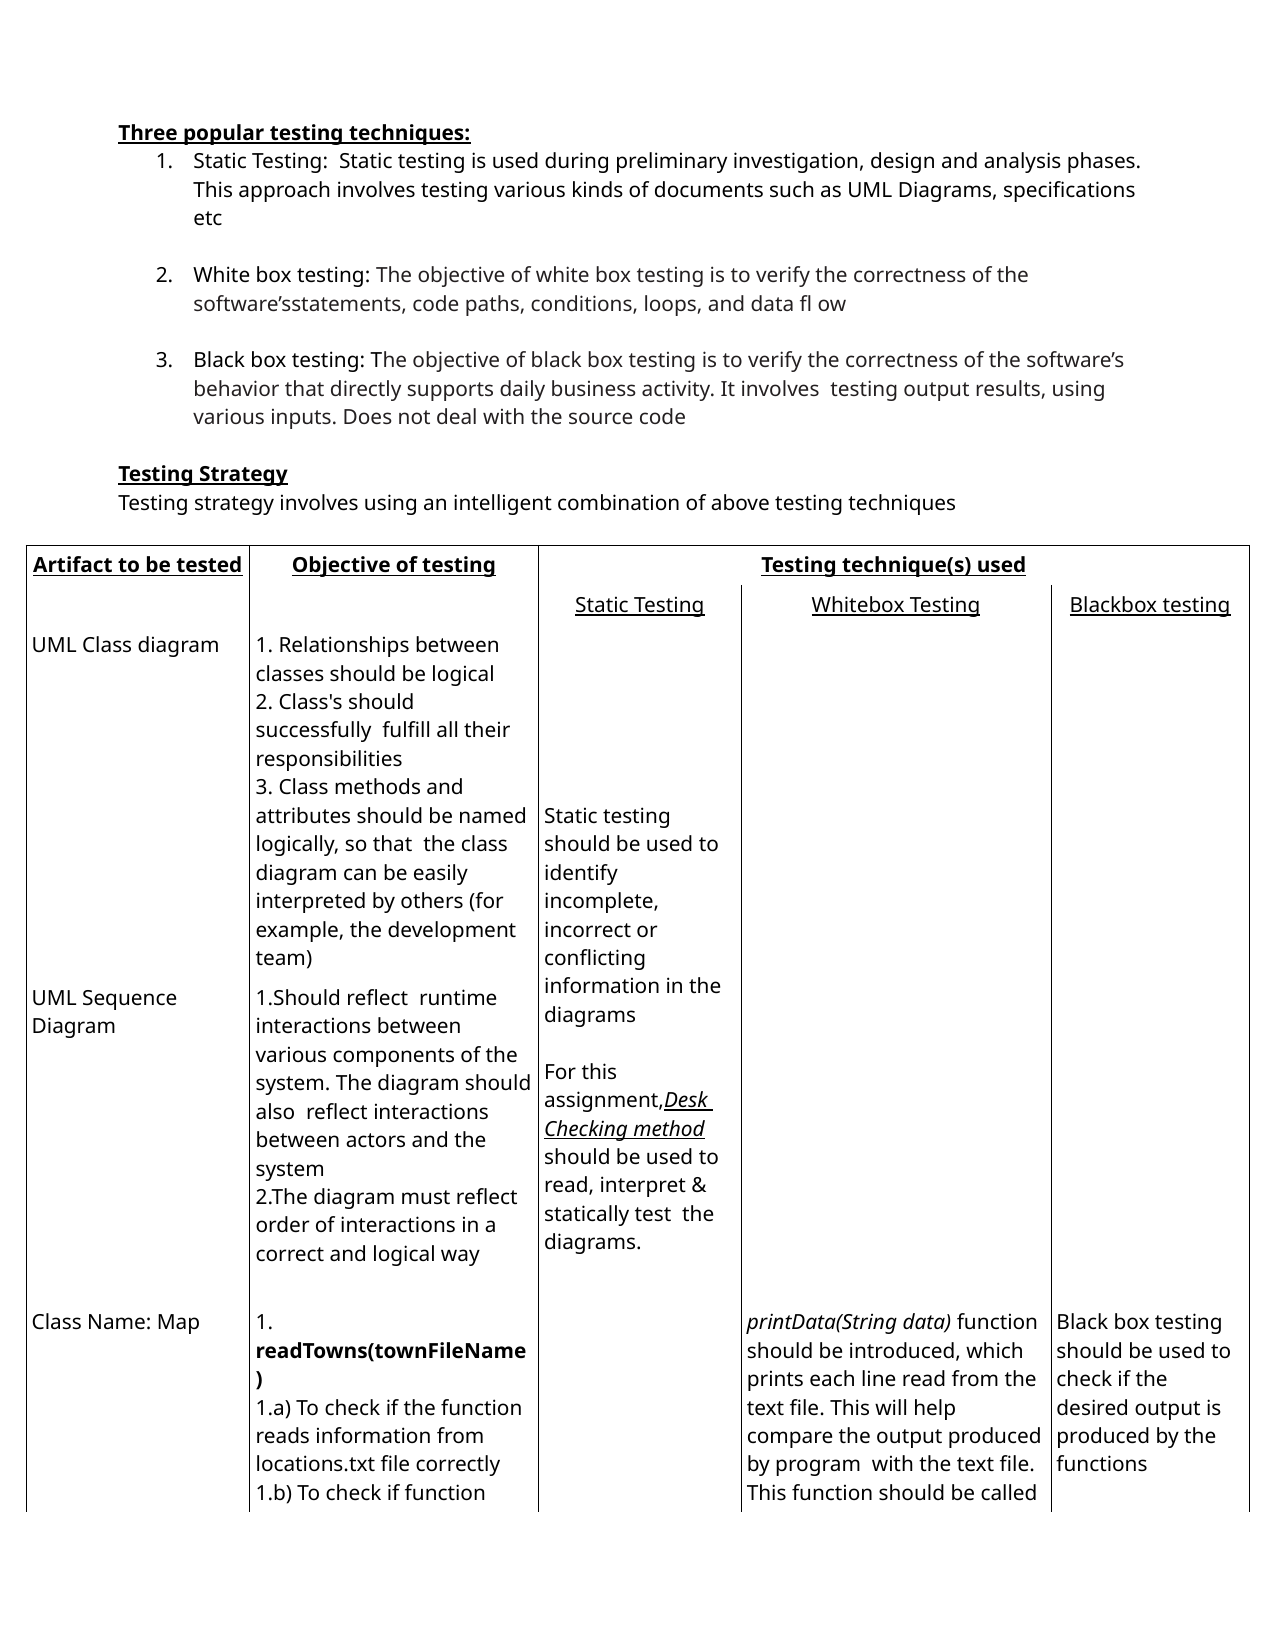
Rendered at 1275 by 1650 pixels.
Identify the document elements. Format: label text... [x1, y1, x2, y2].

table_header Testing technique(s) used [539, 546, 1249, 585]
table_cell [1052, 625, 1249, 977]
list Black box testing: The objective of black box testing is to verify the correctness of the software’s behavior that directly supports daily business activity. It involves testing output results, using various inputs. Does not deal with the source code [156, 346, 1157, 431]
table_cell [27, 585, 249, 624]
table_cell UML Class diagram [27, 625, 249, 977]
table_cell 1.Should reflect runtime interactions between various components of the system. The diagram should also reflect interactions between actors and the system 2.The diagram must reflect order of interactions in a correct and logical way [250, 977, 538, 1302]
table_cell [742, 625, 1051, 977]
table_cell Whitebox Testing [742, 585, 1051, 624]
text Testing Strategy [118, 459, 1157, 488]
table_cell Static Testing [539, 585, 741, 624]
table_cell Static testing should be used to identify incomplete, incorrect or conflicting information in the diagrams For this assignment,Desk Checking method should be used to read, interpret & statically test the diagrams. [539, 625, 741, 1302]
table_cell 1. Relationships between classes should be logical 2. Class's should successfully fulfill all their responsibilities 3. Class methods and attributes should be named logically, so that the class diagram can be easily interpreted by others (for example, the development team) [250, 625, 538, 977]
table_cell Class Name: Map [27, 1302, 249, 1512]
table_header Artifact to be tested [27, 546, 249, 585]
table_cell [1052, 977, 1249, 1302]
table_cell [250, 585, 538, 624]
table_cell [742, 977, 1051, 1302]
table_cell UML Sequence Diagram [27, 977, 249, 1302]
table_cell 1. readTowns(townFileName) 1.a) To check if the function reads information from locations.txt file correctly 1.b) To check if function [250, 1302, 538, 1512]
table_cell [539, 1302, 741, 1512]
list White box testing: The objective of white box testing is to verify the correctness of the software’sstatements, code paths, conditions, loops, and data fl ow [156, 260, 1157, 317]
table_cell printData(String data) function should be introduced, which prints each line read from the text file. This will help compare the output produced by program with the text file. This function should be called [742, 1302, 1051, 1512]
table_cell Blackbox testing [1052, 585, 1249, 624]
table_cell Black box testing should be used to check if the desired output is produced by the functions [1052, 1302, 1249, 1512]
list Static Testing: Static testing is used during preliminary investigation, design and analysis phases. This approach involves testing various kinds of documents such as UML Diagrams, specifications etc [156, 147, 1157, 232]
table_header Objective of testing [250, 546, 538, 585]
text Three popular testing techniques: [118, 118, 1157, 147]
text Testing strategy involves using an intelligent combination of above testing techniques [118, 488, 1157, 516]
